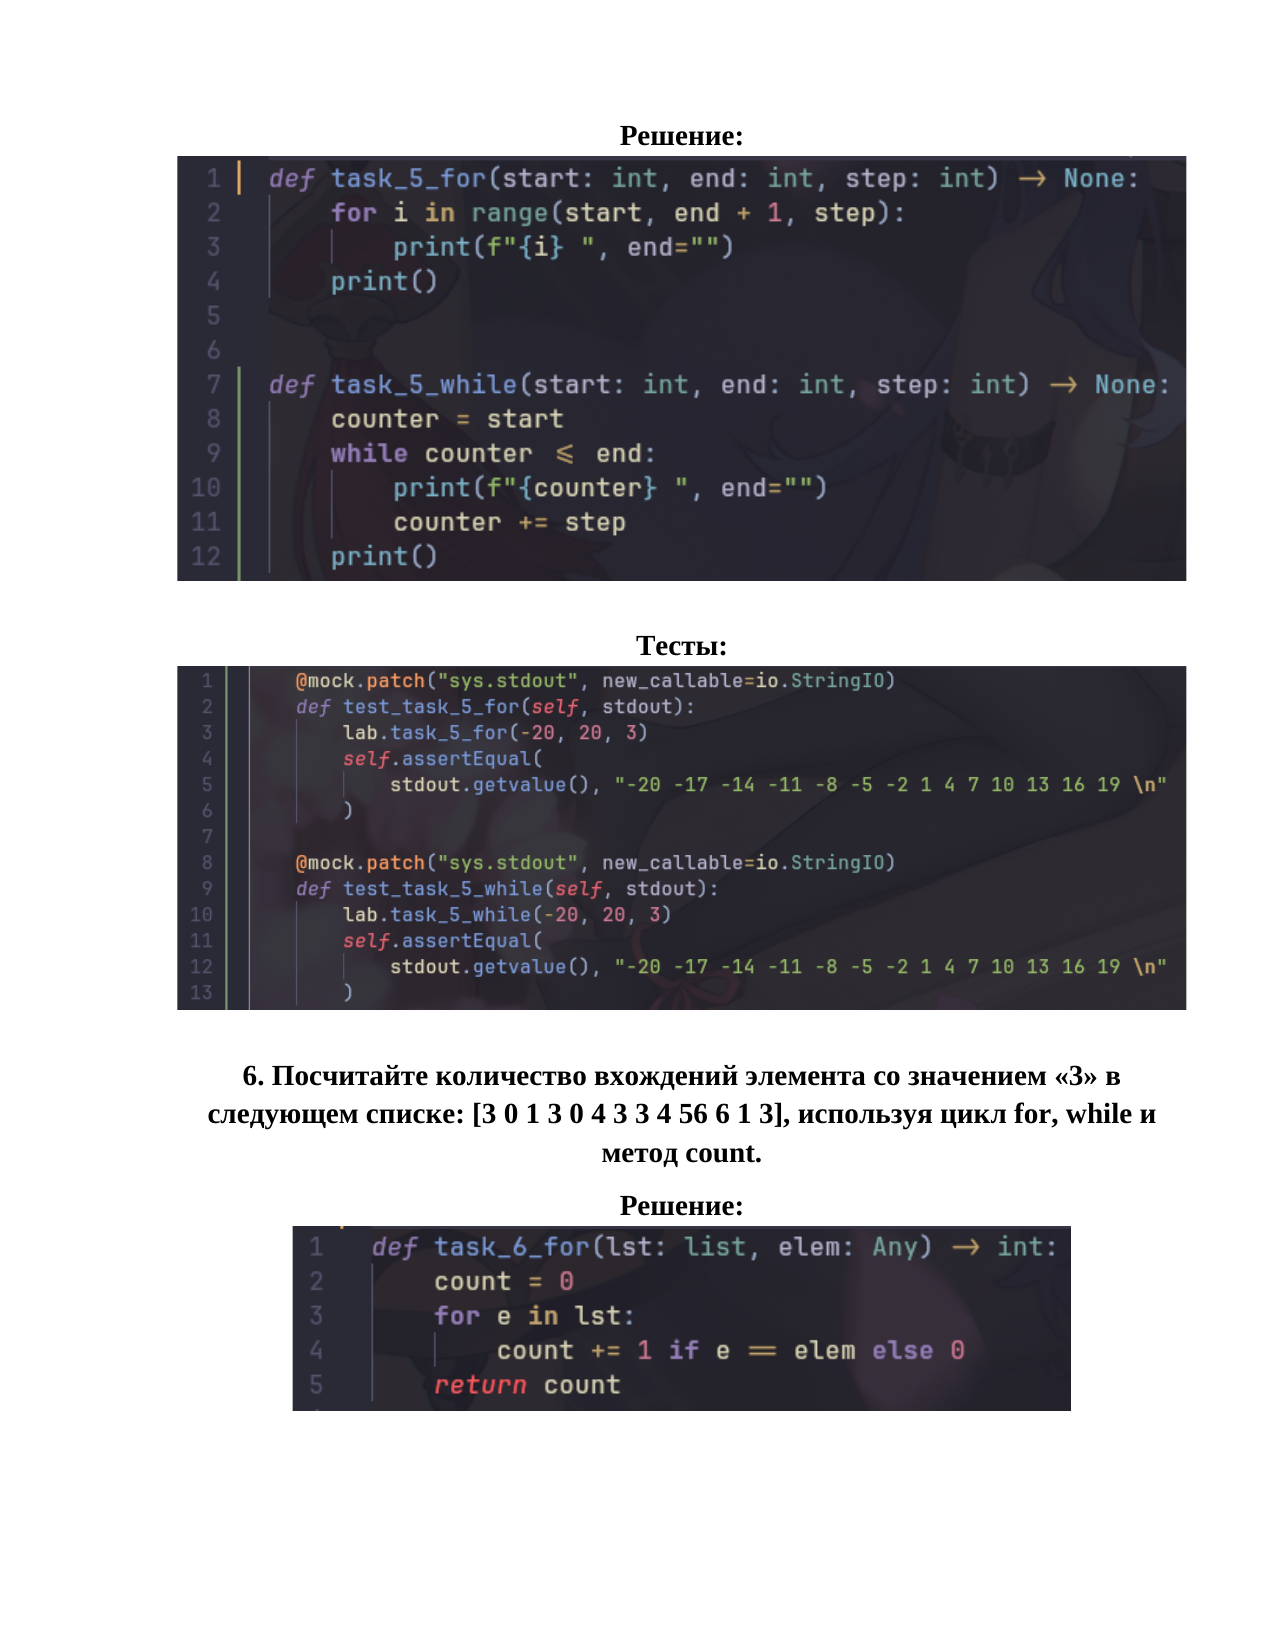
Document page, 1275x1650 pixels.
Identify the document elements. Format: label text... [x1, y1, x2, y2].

text Решение: [177, 1188, 1186, 1221]
text Тесты: [177, 628, 1186, 662]
text Решение: [177, 118, 1186, 152]
text 6. Посчитайте количество вхождений элемента со значением «3» в следующем списке: [3 0 1 3 0 4 3 3 4 56 6 1 3], используя цикл for, while и метод count. [177, 1058, 1186, 1168]
picture [177, 666, 1187, 1010]
picture [177, 156, 1187, 581]
picture [292, 1226, 1071, 1411]
